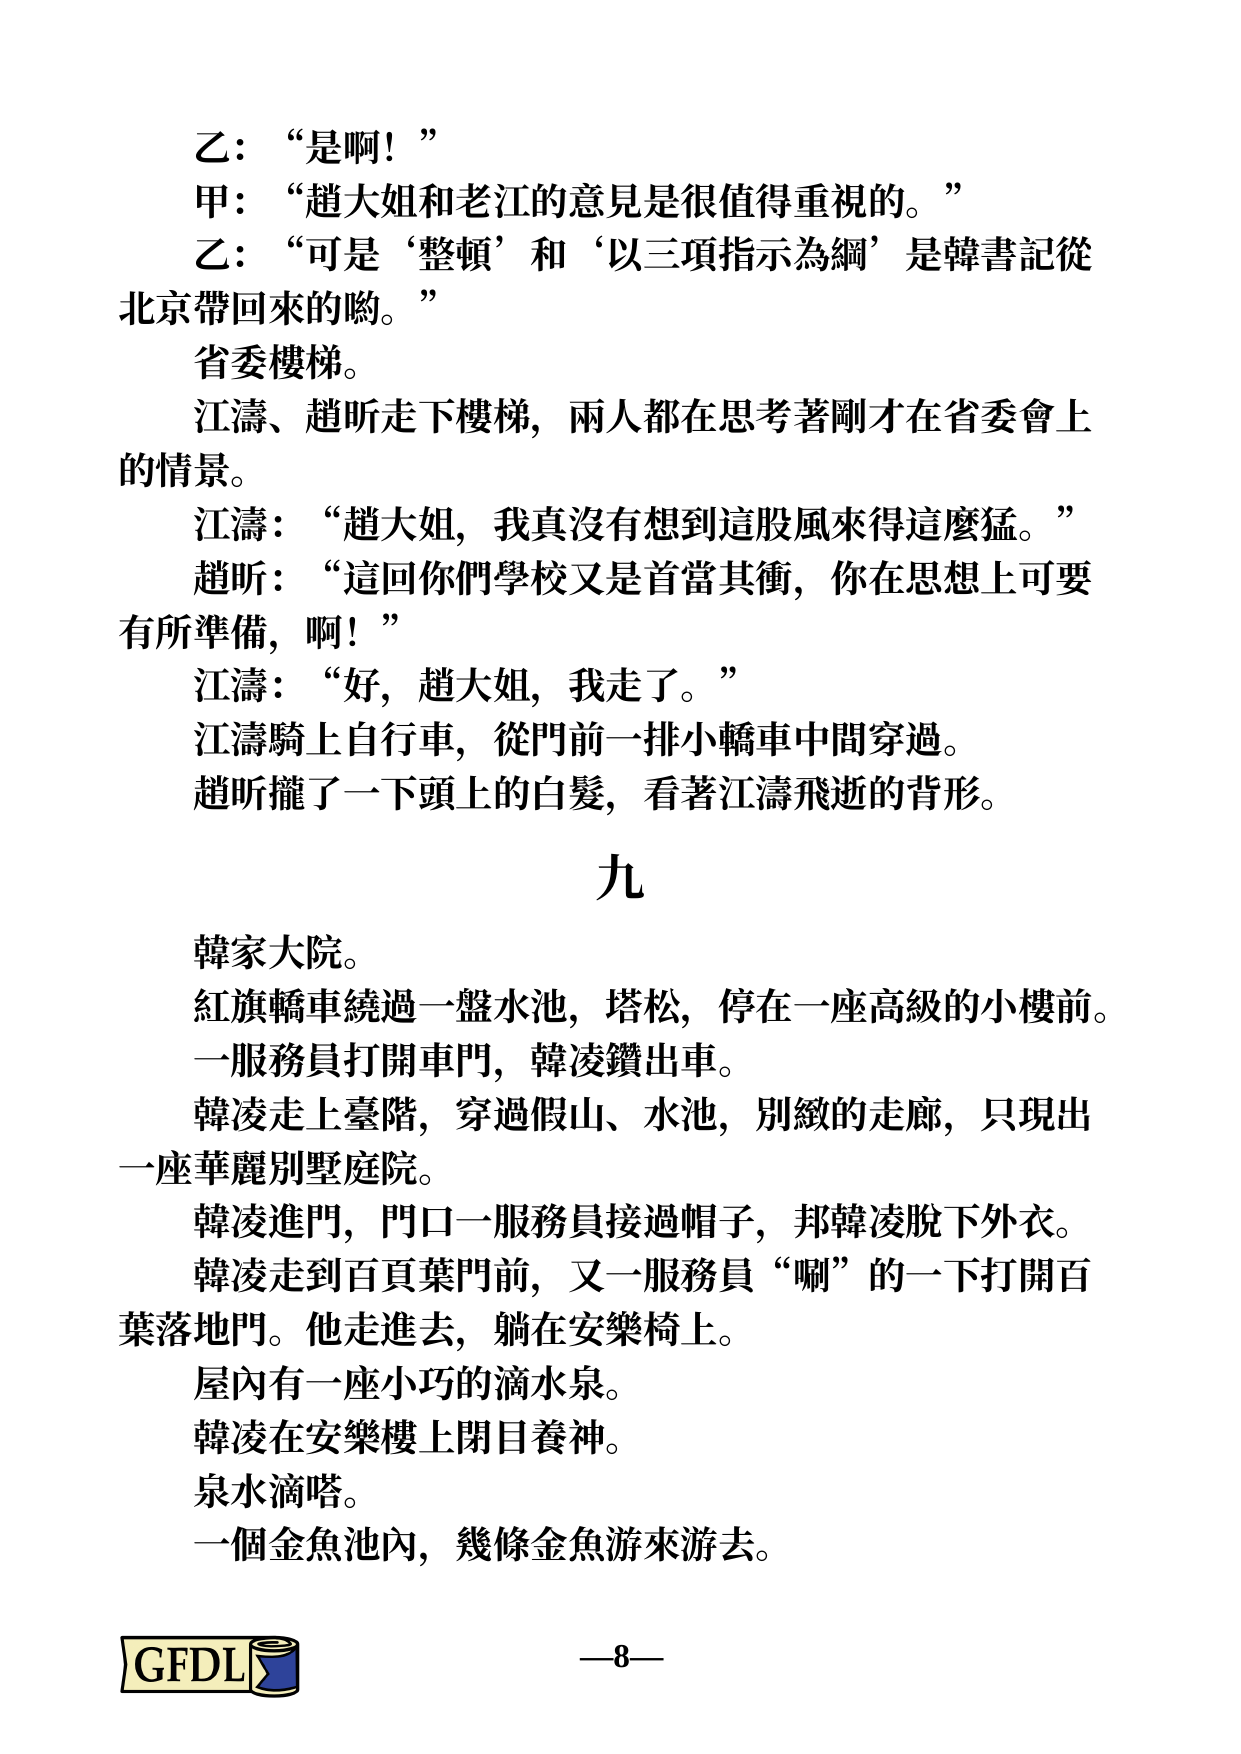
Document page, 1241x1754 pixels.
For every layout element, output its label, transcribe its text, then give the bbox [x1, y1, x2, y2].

text 江濤、趙昕走下樓梯，兩人都在思考著剛才在省委會上的情景。 [118, 387, 1122, 495]
text 紅旗轎車繞過一盤水池，塔松，停在一座高級的小樓前。 [118, 977, 1122, 1031]
text 趙昕攏了一下頭上的白髮，看著江濤飛逝的背形。 [118, 764, 1122, 818]
subtitle 九 [118, 839, 1122, 911]
text 韓家大院。 [118, 923, 1122, 977]
text 韓凌進門，門口一服務員接過帽子，邦韓凌脫下外衣。 [118, 1193, 1122, 1247]
text 江濤：“趙大姐，我真沒有想到這股風來得這麼猛。” [118, 495, 1122, 549]
text 省委樓梯。 [118, 333, 1122, 387]
text 韓凌在安樂樓上閉目養神。 [118, 1408, 1122, 1462]
text 屋內有一座小巧的滴水泉。 [118, 1354, 1122, 1408]
text 甲：“趙大姐和老江的意見是很值得重視的。” [118, 172, 1122, 226]
text 一個金魚池內，幾條金魚游來游去。 [118, 1516, 1122, 1570]
text 乙：“可是‘整頓’和‘以三項指示為綱’是韓書記從北京帶回來的喲。” [118, 226, 1122, 333]
picture [119, 1635, 300, 1698]
text 江濤：“好，趙大姐，我走了。” [118, 657, 1122, 711]
text 乙：“是啊！” [118, 118, 1122, 172]
text 韓凌走上臺階，穿過假山、水池，別緻的走廊，只現出一座華麗別墅庭院。 [118, 1085, 1122, 1193]
text 趙昕：“這回你們學校又是首當其衝，你在思想上可要有所準備，啊！” [118, 549, 1122, 657]
text 泉水滴嗒。 [118, 1462, 1122, 1516]
text 韓凌走到百頁葉門前，又一服務員“唰”的一下打開百葉落地門。他走進去，躺在安樂椅上。 [118, 1247, 1122, 1354]
text 江濤騎上自行車，從門前一排小轎車中間穿過。 [118, 711, 1122, 764]
text 一服務員打開車門，韓凌鑽出車。 [118, 1031, 1122, 1085]
